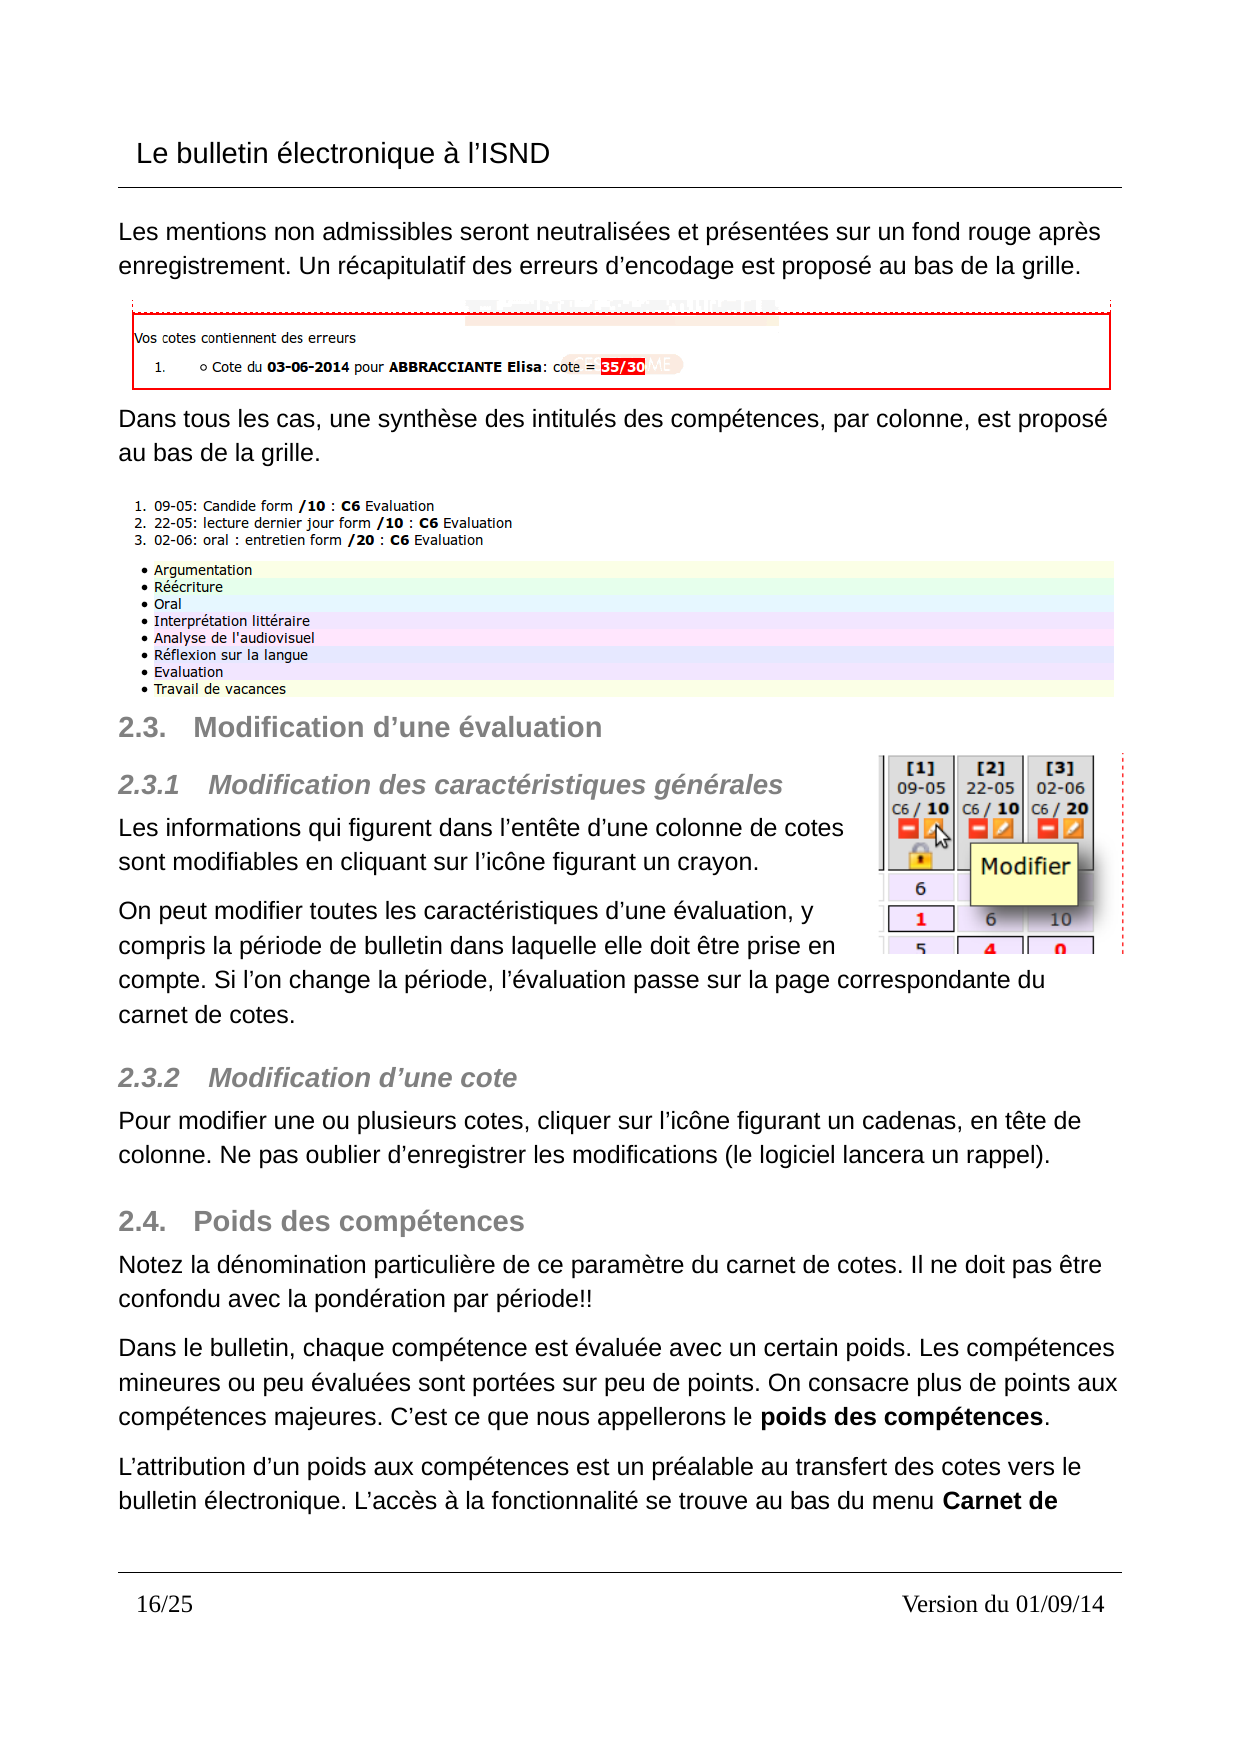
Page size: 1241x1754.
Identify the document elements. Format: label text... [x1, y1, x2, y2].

text Dans le bulletin, chaque compétence est évaluée avec un certain poids. Les compétences mineures ou peu évaluées sont portées sur peu de points. On consacre plus de points aux compétences majeures. C’est ce que nous appellerons le poids des compétences. [118, 1333, 1122, 1431]
subtitle Modification d’une évaluation [118, 710, 1122, 743]
text Pour modifier une ou plusieurs cotes, cliquer sur l’icône figurant un cadenas, en tête de colonne. Ne pas oublier d’enregistrer les modifications (le logiciel lancera un rappel). [118, 1106, 1122, 1169]
text Les mentions non admissibles seront neutralisées et présentées sur un fond rouge après enregistrement. Un récapitulatif des erreurs d’encodage est proposé au bas de la grille. [118, 217, 1122, 280]
subtitle Poids des compétences [118, 1204, 1122, 1237]
text L’attribution d’un poids aux compétences est un préalable au transfert des cotes vers le bulletin électronique. L’accès à la fonctionnalité se trouve au bas du menu Carnet de [118, 1451, 1122, 1515]
text Les informations qui figurent dans l’entête d’une colonne de cotes sont modifiables en cliquant sur l’icône figurant un crayon. [118, 813, 878, 876]
text Dans tous les cas, une synthèse des intitulés des compétences, par colonne, est proposé au bas de la grille. [118, 398, 1122, 467]
subtitle Modification des caractéristiques générales [118, 768, 878, 800]
picture [118, 487, 1123, 710]
text Notez la dénomination particulière de ce paramètre du carnet de cotes. Il ne doit pas être confondu avec la pondération par période!! [118, 1250, 1122, 1313]
picture [118, 300, 1123, 398]
text On peut modifier toutes les caractéristiques d’une évaluation, y compris la période de bulletin dans laquelle elle doit être prise en compte. Si l’on change la période, l’évaluation passe sur la page correspondante du carnet de cotes. [118, 896, 1122, 1028]
picture [878, 753, 1144, 954]
subtitle Modification d’une cote [118, 1061, 1122, 1093]
